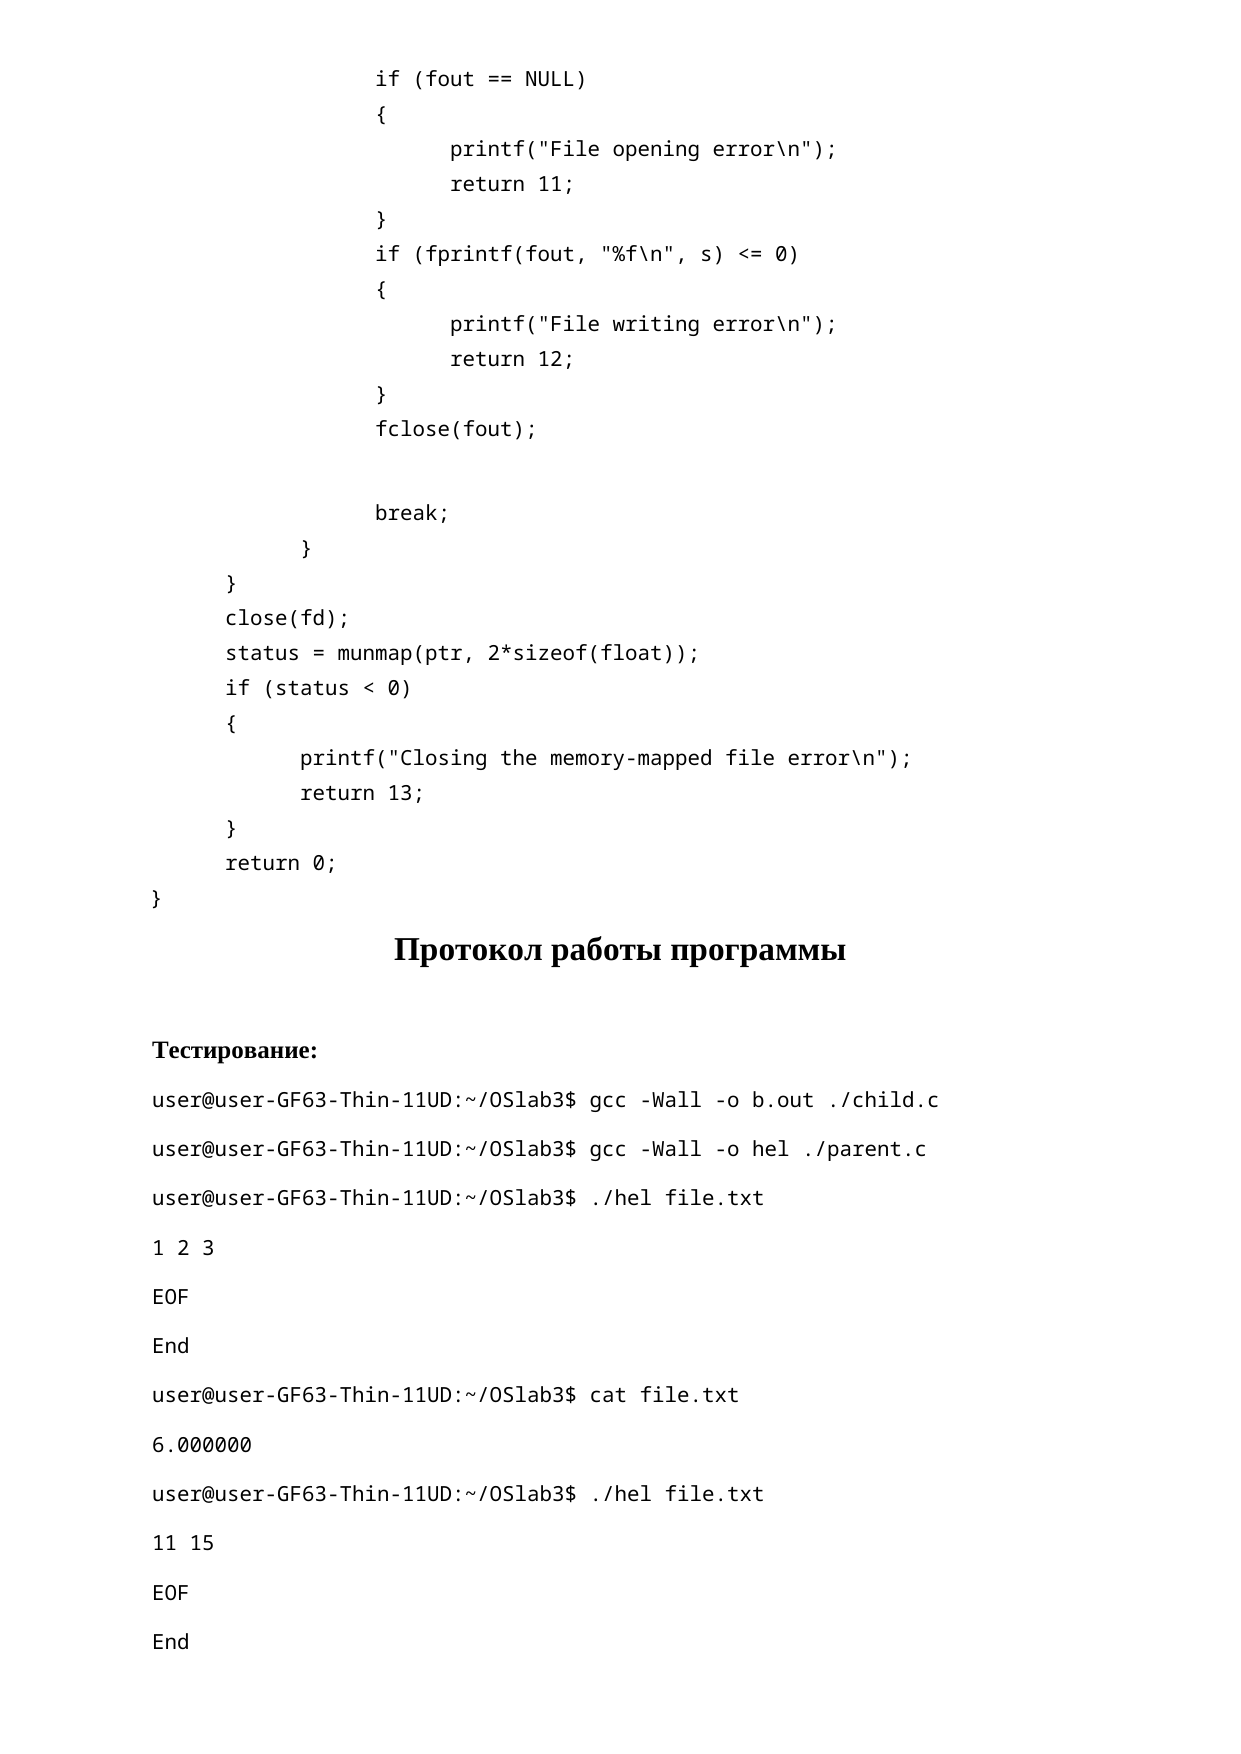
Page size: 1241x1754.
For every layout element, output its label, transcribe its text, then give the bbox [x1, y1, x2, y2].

text if (fout == NULL) [150, 75, 419, 89]
text close(fd); [331, 614, 1147, 628]
text } [150, 824, 232, 838]
text { [381, 110, 1147, 124]
text if (fout == NULL) [581, 75, 1147, 89]
text if (fprintf(fout, "%f\n", s) <= 0) [440, 250, 519, 264]
text printf("File opening error\n"); [150, 145, 452, 159]
text user@user-GF63-Thin-11UD:~/OSlab3$ gcc -Wall -o hel ./parent.c [93, 1134, 1147, 1163]
text EOF [93, 1282, 1147, 1311]
text printf("Closing the memory-mapped file error\n"); [150, 754, 302, 768]
text End [93, 1627, 1147, 1655]
text printf("File writing error\n"); [531, 320, 696, 334]
text 6.000000 [93, 1430, 1147, 1458]
text if (fprintf(fout, "%f\n", s) <= 0) [793, 250, 1147, 264]
text user@user-GF63-Thin-11UD:~/OSlab3$ ./hel file.txt [93, 1183, 1147, 1212]
text user@user-GF63-Thin-11UD:~/OSlab3$ gcc -Wall -o b.out ./child.c [93, 1085, 1147, 1113]
text if (fprintf(fout, "%f\n", s) <= 0) [150, 250, 419, 264]
text printf("File opening error\n"); [453, 145, 532, 159]
text status = munmap(ptr, 2*sizeof(float)); [428, 649, 594, 663]
text printf("Closing the memory-mapped file error\n"); [303, 754, 382, 768]
text fclose(fout); [150, 425, 457, 439]
text status = munmap(ptr, 2*sizeof(float)); [681, 649, 1147, 663]
text Протокол работы программы [93, 929, 1147, 968]
text close(fd); [293, 614, 331, 628]
text { [150, 285, 382, 299]
text if (status < 0) [150, 684, 269, 698]
text printf("File writing error\n"); [453, 320, 532, 334]
text if (fprintf(fout, "%f\n", s) <= 0) [718, 250, 793, 264]
text user@user-GF63-Thin-11UD:~/OSlab3$ ./hel file.txt [93, 1479, 1147, 1508]
text fclose(fout); [518, 425, 1147, 439]
text } [150, 215, 382, 229]
text printf("File opening error\n"); [531, 145, 627, 159]
text printf("File opening error\n"); [628, 145, 696, 159]
text 11 15 [93, 1528, 1147, 1557]
text { [150, 719, 232, 733]
text return 13; [150, 789, 1147, 803]
text break; [150, 509, 1147, 523]
text } [150, 579, 232, 593]
text { [150, 110, 382, 124]
text printf("File writing error\n"); [150, 320, 452, 334]
text End [93, 1331, 1147, 1360]
text } [306, 544, 1147, 558]
text printf("Closing the memory-mapped file error\n"); [485, 754, 617, 768]
text printf("Closing the memory-mapped file error\n"); [893, 754, 1147, 768]
text if (fout == NULL) [418, 75, 581, 89]
text close(fd); [150, 614, 294, 628]
text { [231, 719, 1147, 733]
text return 12; [150, 355, 1147, 369]
text printf("Closing the memory-mapped file error\n"); [381, 754, 484, 768]
text printf("File writing error\n"); [818, 320, 1147, 334]
text EOF [93, 1578, 1147, 1606]
text if (status < 0) [406, 684, 1147, 698]
text 1 2 3 [93, 1233, 1147, 1261]
text } [156, 894, 1147, 908]
text printf("File writing error\n"); [697, 320, 818, 334]
text } [381, 390, 1147, 404]
text Тестирование: [93, 1035, 1147, 1064]
text printf("Closing the memory-mapped file error\n"); [678, 754, 893, 768]
text if (fprintf(fout, "%f\n", s) <= 0) [518, 250, 718, 264]
text } [150, 544, 307, 558]
text return 0; [150, 859, 1147, 873]
text return 11; [150, 180, 1147, 194]
text user@user-GF63-Thin-11UD:~/OSlab3$ cat file.txt [93, 1381, 1147, 1409]
text { [381, 285, 1147, 299]
text } [231, 824, 1147, 838]
text } [150, 390, 382, 404]
text fclose(fout); [456, 425, 518, 439]
text } [150, 894, 157, 908]
text status = munmap(ptr, 2*sizeof(float)); [150, 649, 402, 663]
text } [231, 579, 1147, 593]
text printf("File opening error\n"); [697, 145, 818, 159]
text status = munmap(ptr, 2*sizeof(float)); [593, 649, 668, 663]
text if (status < 0) [268, 684, 406, 698]
text } [381, 215, 1147, 229]
text printf("File opening error\n"); [818, 145, 1147, 159]
